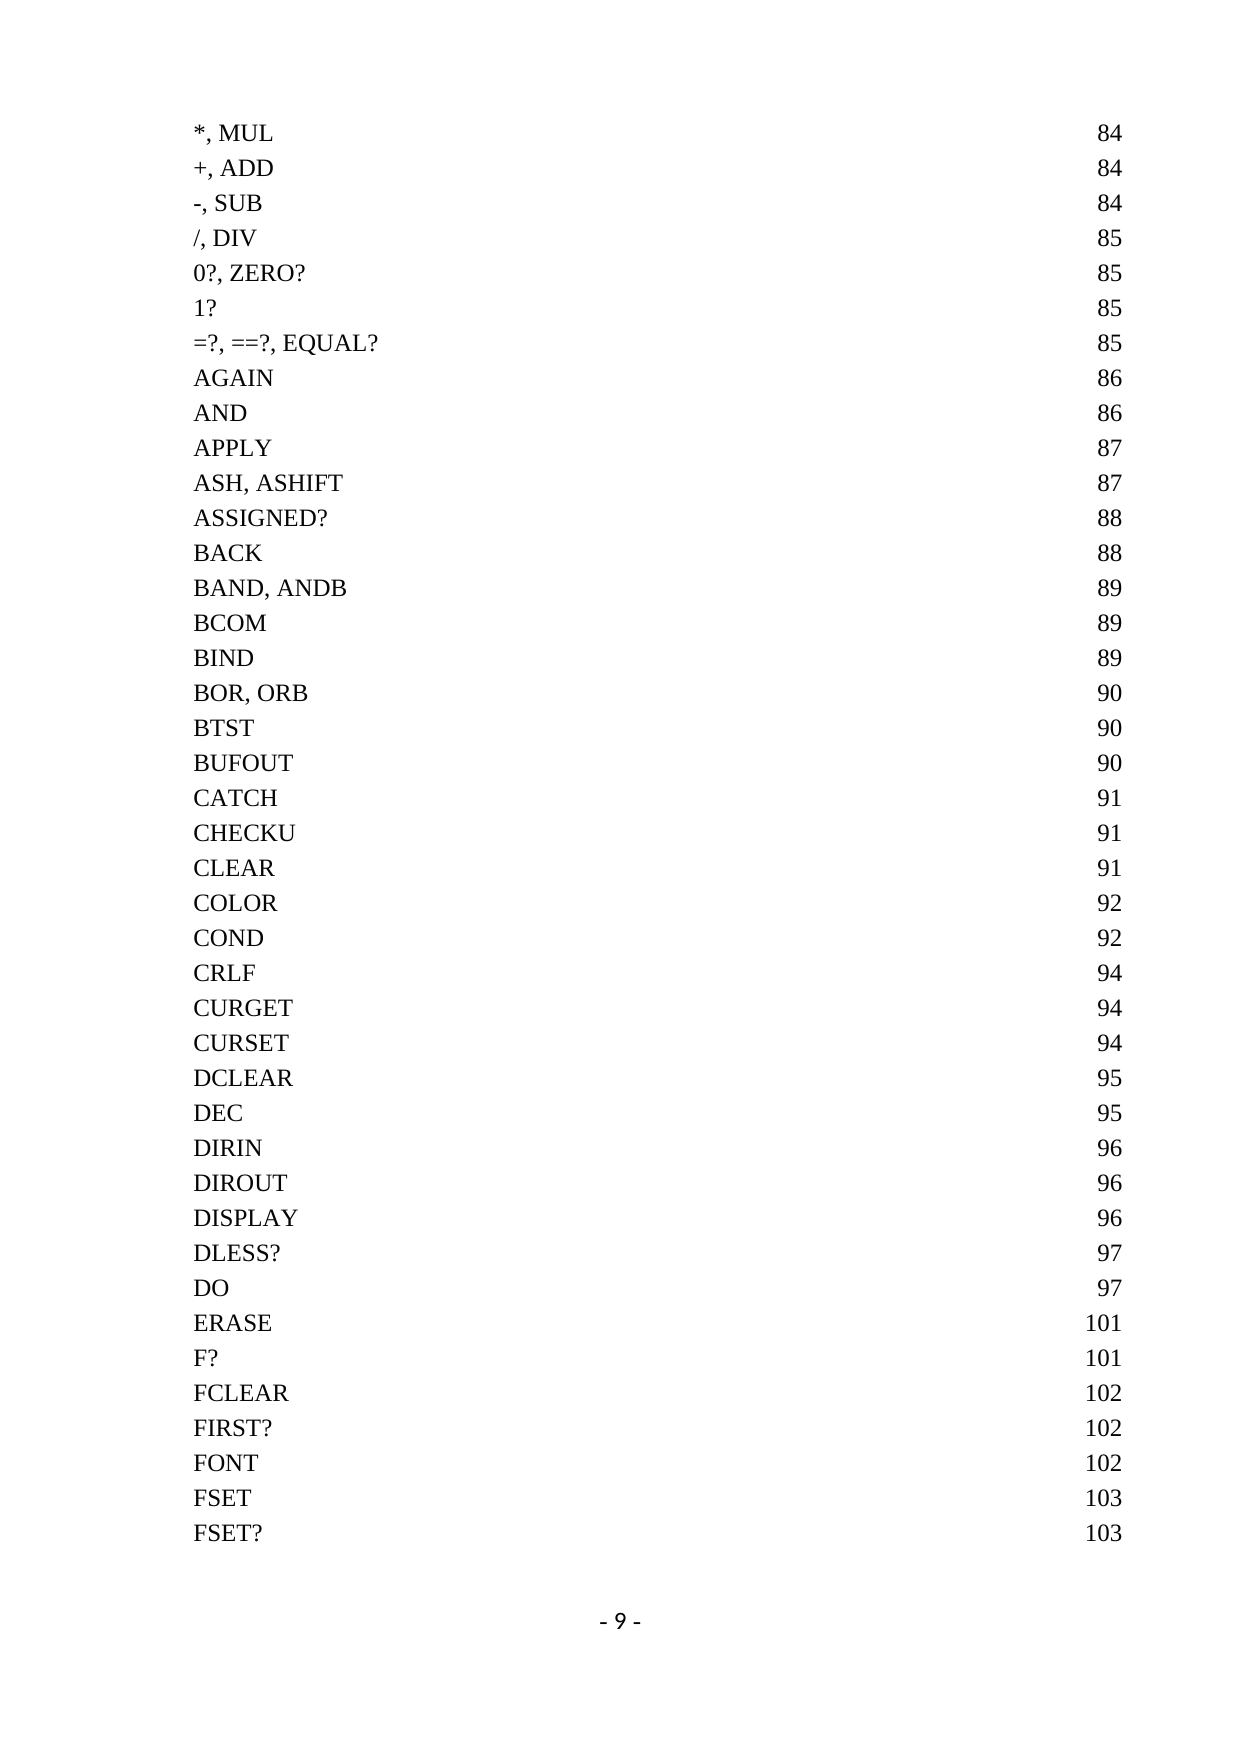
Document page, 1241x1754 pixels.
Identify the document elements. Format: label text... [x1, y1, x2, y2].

text ASSIGNED? 88 [193, 503, 1122, 532]
text DISPLAY 96 [193, 1203, 1122, 1232]
text APPLY 87 [193, 433, 1122, 462]
text DLESS? 97 [193, 1238, 1122, 1267]
text AGAIN 86 [193, 363, 1122, 392]
text BOR, ORB 90 [193, 678, 1122, 707]
text BIND 89 [193, 643, 1122, 672]
text +, ADD 84 [193, 153, 1122, 182]
text CRLF 94 [193, 958, 1122, 987]
text BACK 88 [193, 538, 1122, 567]
text DIROUT 96 [193, 1168, 1122, 1197]
text CURGET 94 [193, 993, 1122, 1022]
text ASH, ASHIFT 87 [193, 468, 1122, 497]
text CHECKU 91 [193, 818, 1122, 847]
text FSET? 103 [193, 1518, 1122, 1547]
text FIRST? 102 [193, 1413, 1122, 1442]
text BTST 90 [193, 713, 1122, 742]
text CURSET 94 [193, 1028, 1122, 1057]
text *, MUL 84 [193, 118, 1122, 147]
text /, DIV 85 [193, 223, 1122, 252]
text FONT 102 [193, 1448, 1122, 1477]
text FCLEAR 102 [193, 1378, 1122, 1407]
text =?, ==?, EQUAL? 85 [193, 328, 1122, 357]
text COND 92 [193, 923, 1122, 952]
text ERASE 101 [193, 1308, 1122, 1337]
text -, SUB 84 [193, 188, 1122, 217]
text BAND, ANDB 89 [193, 573, 1122, 602]
text AND 86 [193, 398, 1122, 427]
text BCOM 89 [193, 608, 1122, 637]
text BUFOUT 90 [193, 748, 1122, 777]
text COLOR 92 [193, 888, 1122, 917]
text DCLEAR 95 [193, 1063, 1122, 1092]
text DIRIN 96 [193, 1133, 1122, 1162]
text FSET 103 [193, 1483, 1122, 1512]
text CLEAR 91 [193, 853, 1122, 882]
text 0?, ZERO? 85 [193, 258, 1122, 287]
text CATCH 91 [193, 783, 1122, 812]
text DO 97 [193, 1273, 1122, 1302]
text F? 101 [193, 1343, 1122, 1372]
text DEC 95 [193, 1098, 1122, 1127]
text 1? 85 [193, 293, 1122, 322]
